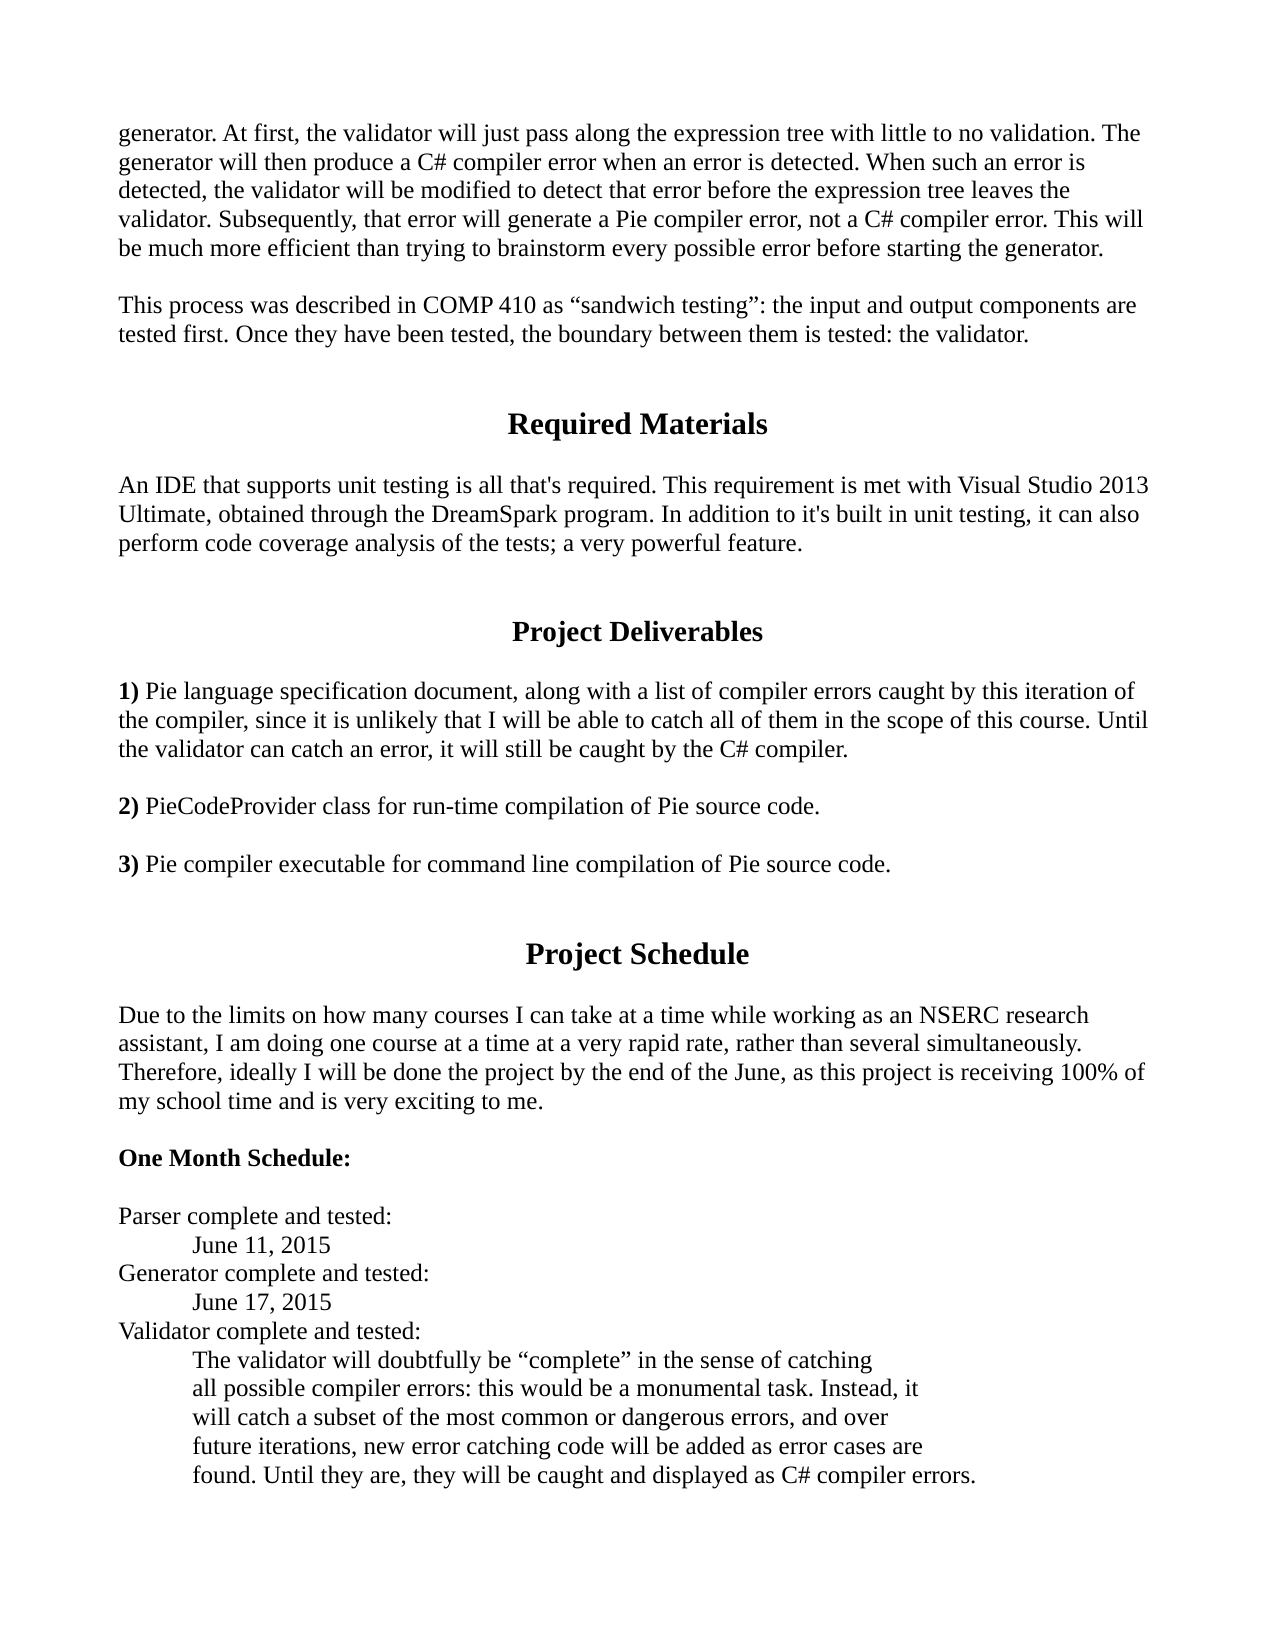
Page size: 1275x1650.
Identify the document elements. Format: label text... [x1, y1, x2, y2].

text Project Schedule [118, 935, 1157, 971]
text Generator complete and tested: [118, 1258, 1157, 1287]
text future iterations, new error catching code will be added as error cases are found. Until they are, they will be caught and displayed as C# compiler errors. [118, 1431, 1157, 1488]
text An IDE that supports unit testing is all that's required. This requirement is met with Visual Studio 2013 Ultimate, obtained through the DreamSpark program. In addition to it's built in unit testing, it can also perform code coverage analysis of the tests; a very powerful feature. [118, 470, 1157, 557]
text Validator complete and tested: [118, 1316, 1157, 1345]
text Required Materials [118, 406, 1157, 442]
text Parser complete and tested: [118, 1201, 1157, 1230]
text Due to the limits on how many courses I can take at a time while working as an NSERC research assistant, I am doing one course at a time at a very rapid rate, rather than several simultaneously. Therefore, ideally I will be done the project by the end of the June, as this project is receiving 100% of my school time and is very exciting to me. [118, 1000, 1157, 1115]
text The validator will doubtfully be “complete” in the sense of catching all possible compiler errors: this would be a monumental task. Instead, it will catch a subset of the most common or dangerous errors, and over [118, 1345, 1157, 1431]
text June 11, 2015 [118, 1230, 1157, 1258]
text June 17, 2015 [118, 1287, 1157, 1316]
text 2) PieCodeProvider class for run-time compilation of Pie source code. [118, 791, 1157, 820]
text One Month Schedule: [118, 1143, 1157, 1172]
text generator. At first, the validator will just pass along the expression tree with little to no validation. The generator will then produce a C# compiler error when an error is detected. When such an error is detected, the validator will be modified to detect that error before the expression tree leaves the validator. Subsequently, that error will generate a Pie compiler error, not a C# compiler error. This will be much more efficient than trying to brainstorm every possible error before starting the generator. [118, 118, 1157, 262]
text 1) Pie language specification document, along with a list of compiler errors caught by this iteration of the compiler, since it is unlikely that I will be able to catch all of them in the scope of this course. Until the validator can catch an error, it will still be caught by the C# compiler. [118, 676, 1157, 763]
text This process was described in COMP 410 as “sandwich testing”: the input and output components are tested first. Once they have been tested, the boundary between them is tested: the validator. [118, 291, 1157, 348]
text Project Deliverables [118, 614, 1157, 648]
text 3) Pie compiler executable for command line compilation of Pie source code. [118, 849, 1157, 878]
